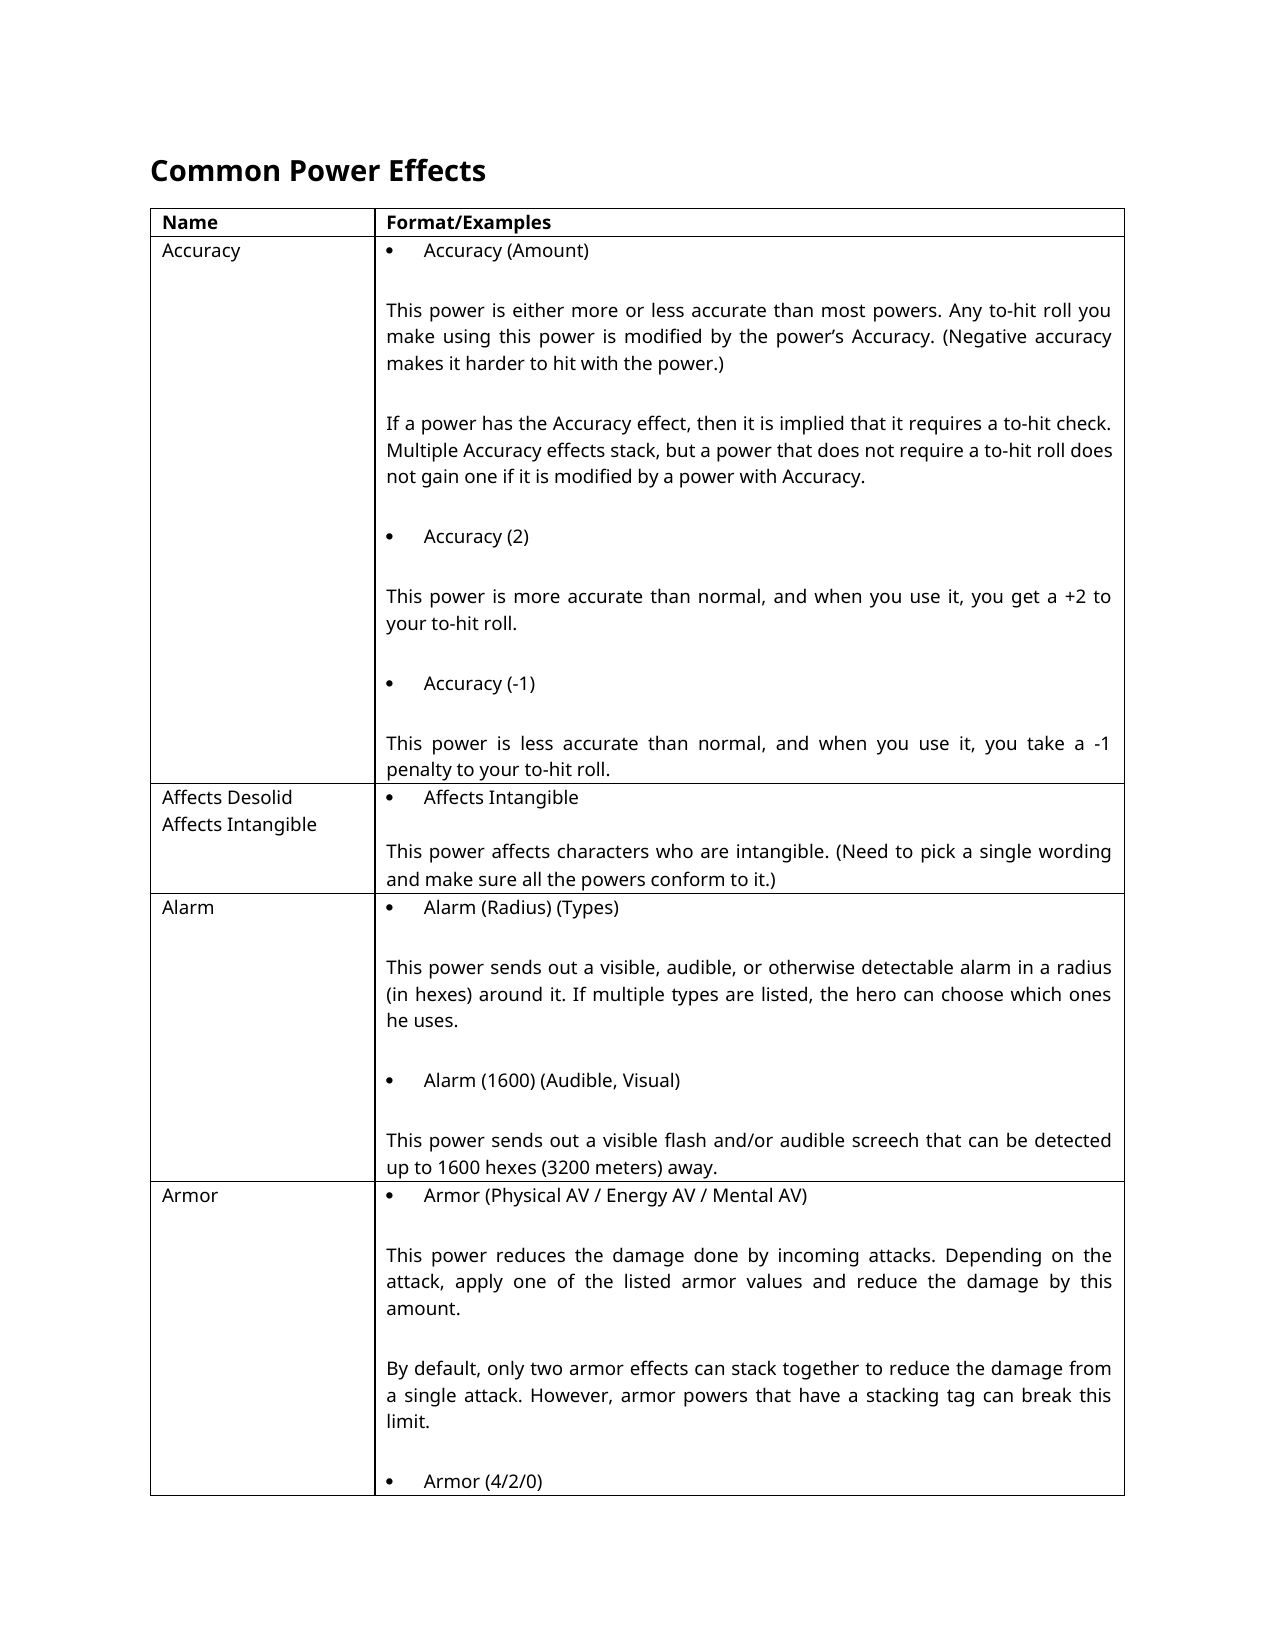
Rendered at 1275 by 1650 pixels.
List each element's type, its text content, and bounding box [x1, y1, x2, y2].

table_cell Accuracy [151, 237, 374, 783]
table_cell Alarm (Radius) (Types) This power sends out a visible, audible, or otherwise detectable alarm in a radius (in hexes) around it. If multiple types are listed, the hero can choose which ones he uses. Alarm (1600) (Audible, Visual) This power sends out a visible flash and/or audible screech that can be detected up to 1600 hexes (3200 meters) away. [376, 894, 1124, 1181]
table_cell Accuracy (Amount) This power is either more or less accurate than most powers. Any to-hit roll you make using this power is modified by the power’s Accuracy. (Negative accuracy makes it harder to hit with the power.) If a power has the Accuracy effect, then it is implied that it requires a to-hit check. Multiple Accuracy effects stack, but a power that does not require a to-hit roll does not gain one if it is modified by a power with Accuracy. Accuracy (2) This power is more accurate than normal, and when you use it, you get a +2 to your to-hit roll. Accuracy (-1) This power is less accurate than normal, and when you use it, you take a -1 penalty to your to-hit roll. [376, 237, 1124, 783]
table_header Format/Examples [376, 209, 1124, 236]
table_header Name [151, 209, 374, 236]
text Common Power Effects [150, 150, 1125, 190]
table_cell Alarm [151, 894, 374, 1181]
table_cell Armor (Physical AV / Energy AV / Mental AV) This power reduces the damage done by incoming attacks. Depending on the attack, apply one of the listed armor values and reduce the damage by this amount. By default, only two armor effects can stack together to reduce the damage from a single attack. However, armor powers that have a stacking tag can break this limit. Armor (4/2/0) [376, 1182, 1124, 1495]
table_cell Affects Intangible This power affects characters who are intangible. (Need to pick a single wording and make sure all the powers conform to it.) [376, 784, 1124, 893]
table_cell Affects Desolid Affects Intangible [151, 784, 374, 893]
table_cell Armor [151, 1182, 374, 1495]
